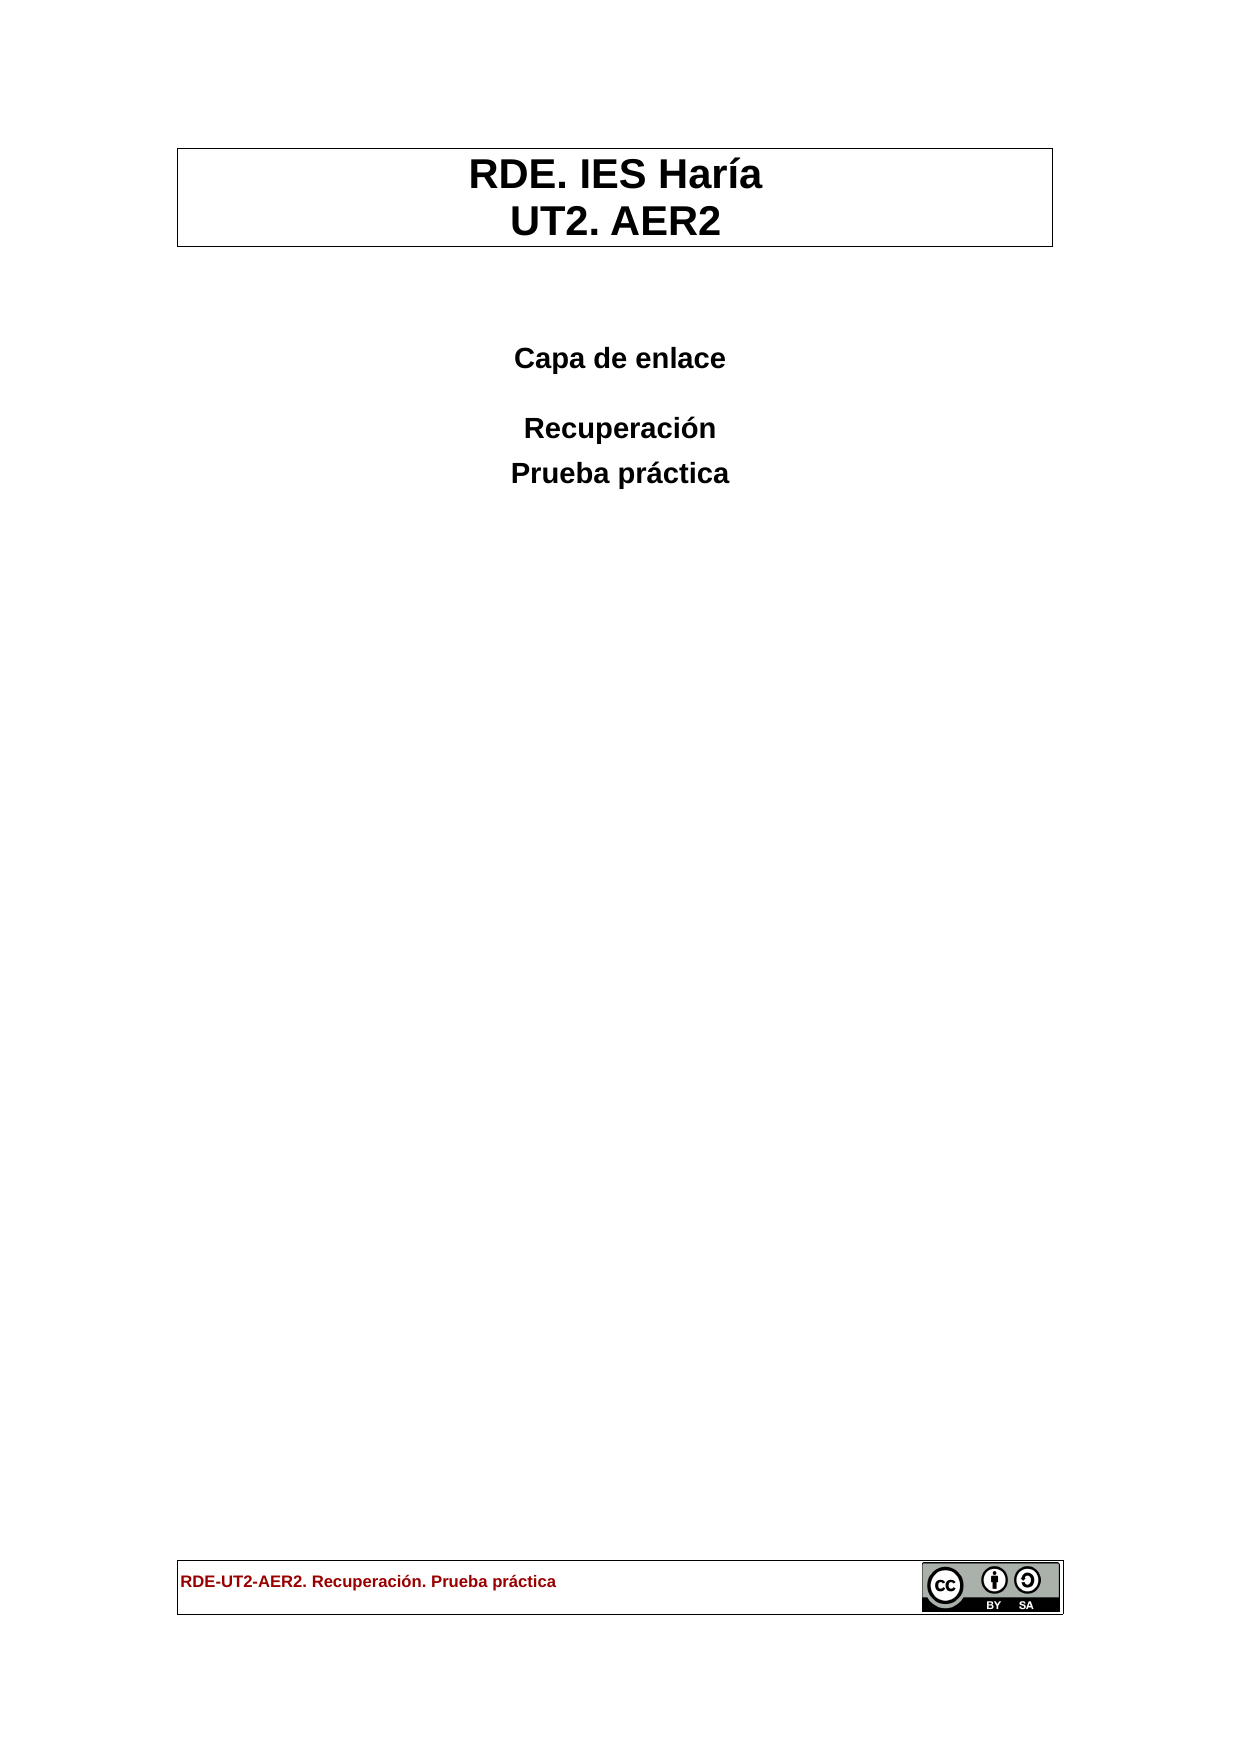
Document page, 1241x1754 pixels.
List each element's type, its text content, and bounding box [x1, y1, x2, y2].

subtitle Capa de enlace [177, 342, 1063, 375]
picture [922, 1562, 1060, 1612]
subtitle Recuperación [177, 412, 1063, 445]
text Prueba práctica [177, 457, 1063, 490]
text UT2. AER2 [178, 194, 1052, 246]
text RDE. IES Haría [178, 149, 1052, 194]
